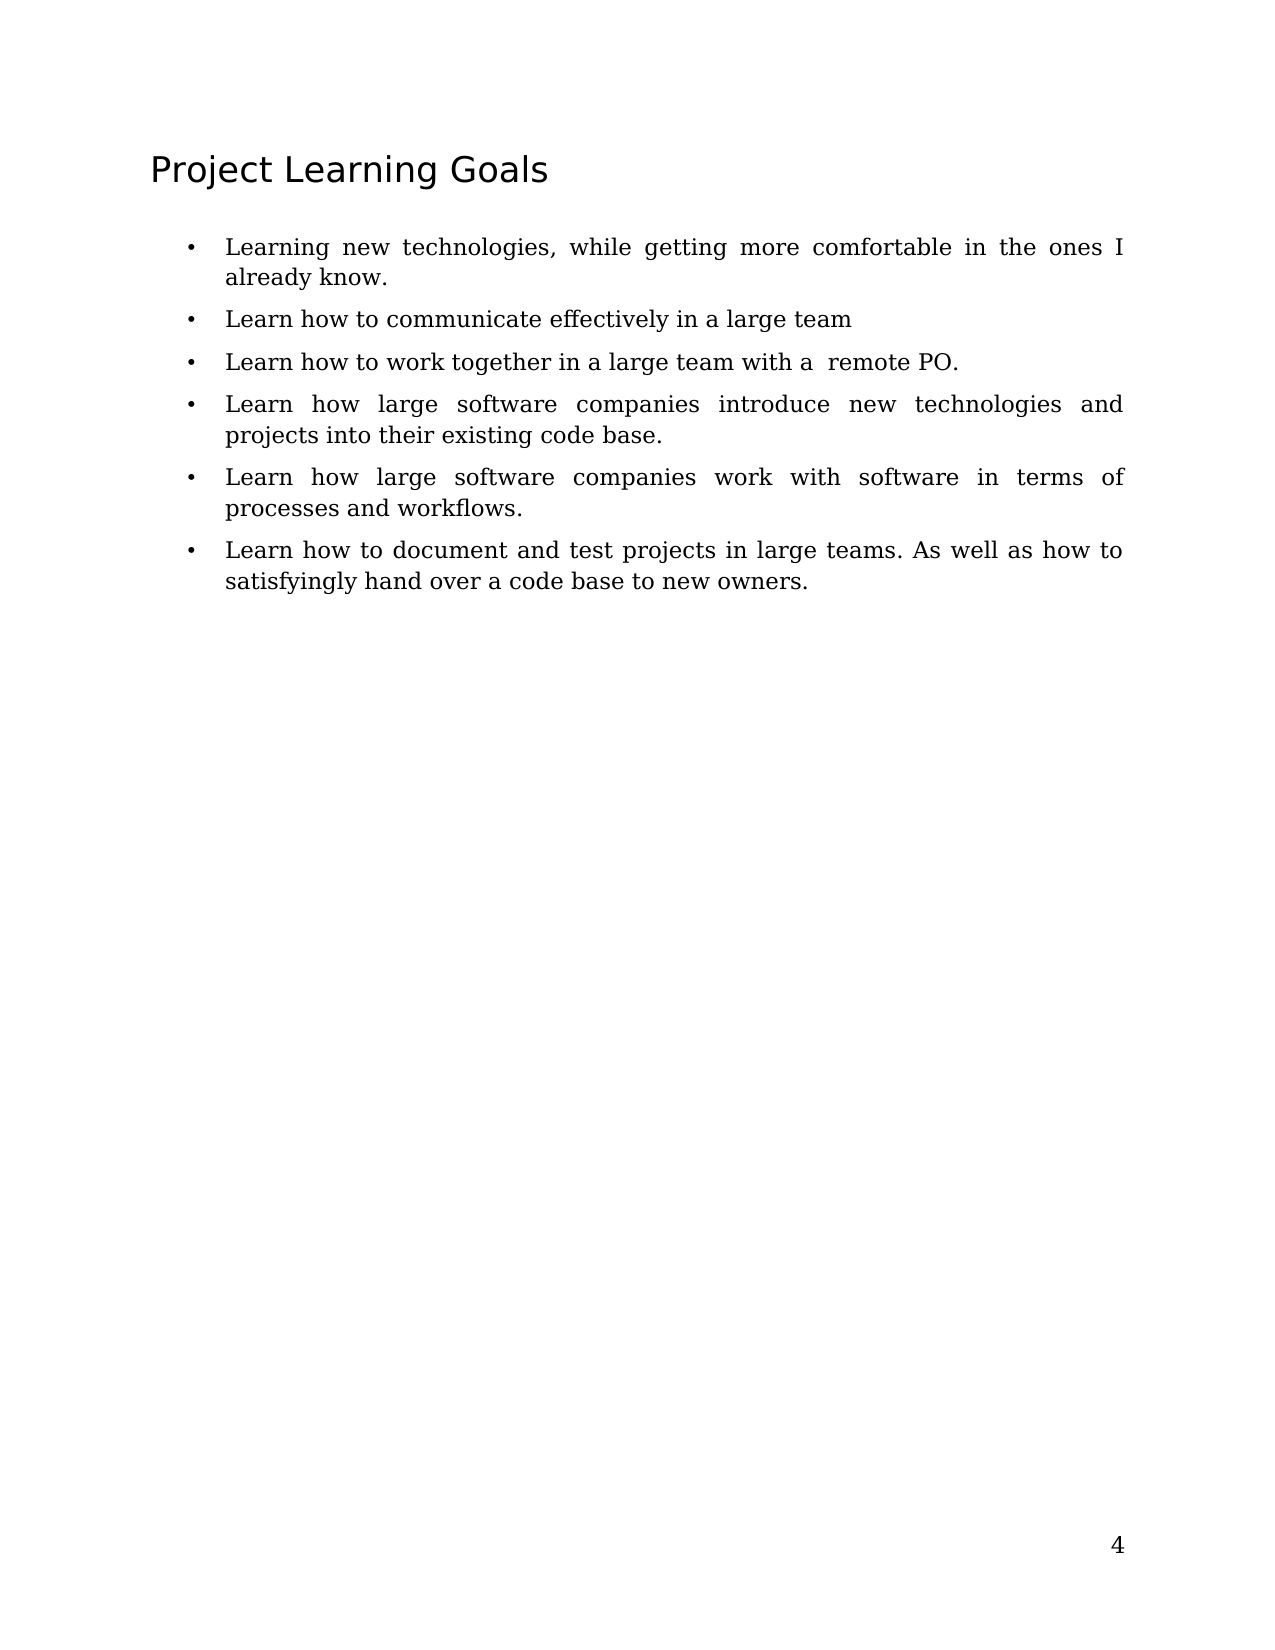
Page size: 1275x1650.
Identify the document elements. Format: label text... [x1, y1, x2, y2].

list Learn how large software companies work with software in terms of processes and workflows. [187, 464, 1125, 522]
list Learn how to document and test projects in large teams. As well as how to satisfyingly hand over a code base to new owners. [187, 537, 1125, 595]
list Learn how large software companies introduce new technologies and projects into their existing code base. [187, 391, 1125, 449]
list Learn how to communicate effectively in a large team [187, 307, 1125, 333]
subtitle Project Learning Goals [150, 150, 1125, 191]
list Learn how to work together in a large team with a remote PO. [187, 349, 1125, 376]
list Learning new technologies, while getting more comfortable in the ones I already know. [187, 234, 1125, 291]
